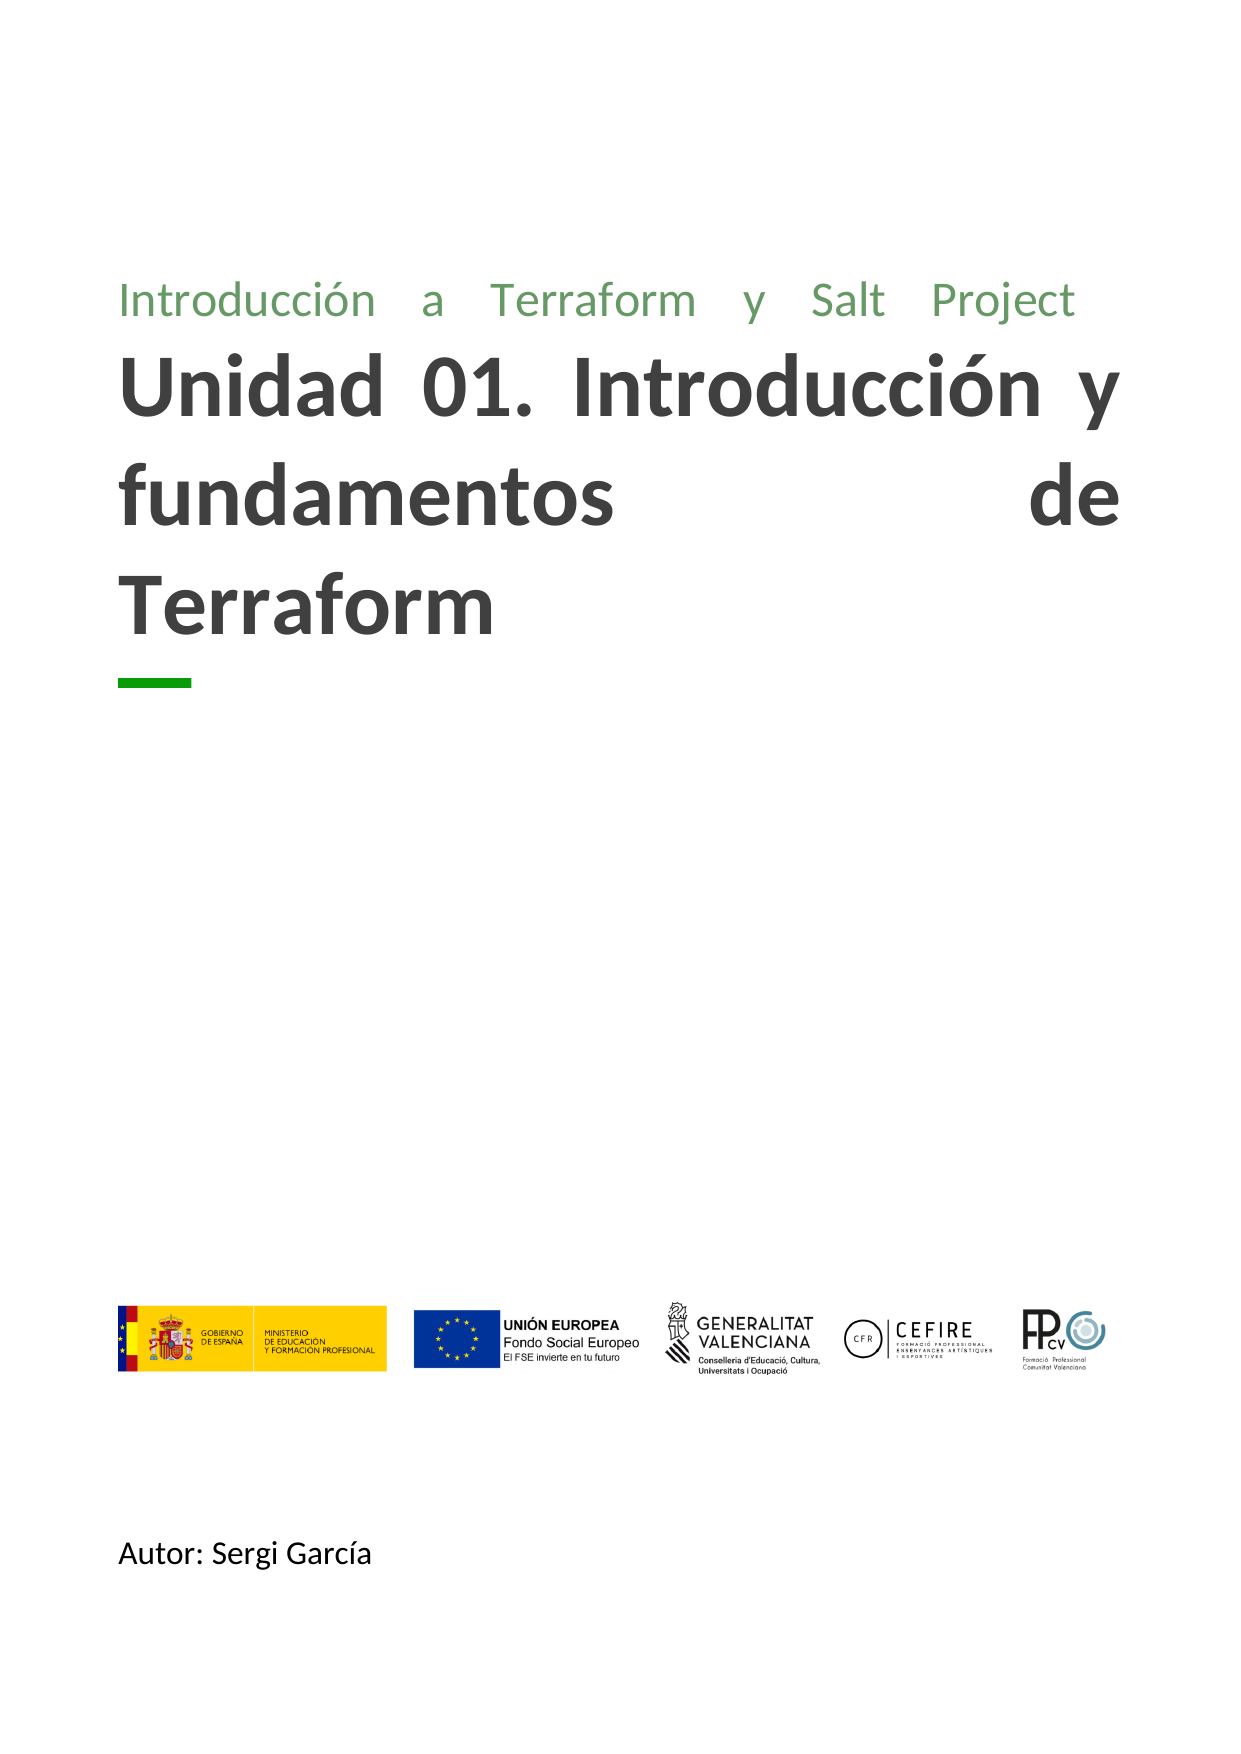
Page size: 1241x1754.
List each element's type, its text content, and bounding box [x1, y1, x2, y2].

text Autor: Sergi García [118, 1532, 1122, 1573]
picture [118, 1301, 1123, 1375]
title Introducción a Terraform y Salt Project Unidad 01. Introducción y fundamentos de Terraform [118, 268, 1122, 657]
picture [118, 678, 192, 688]
